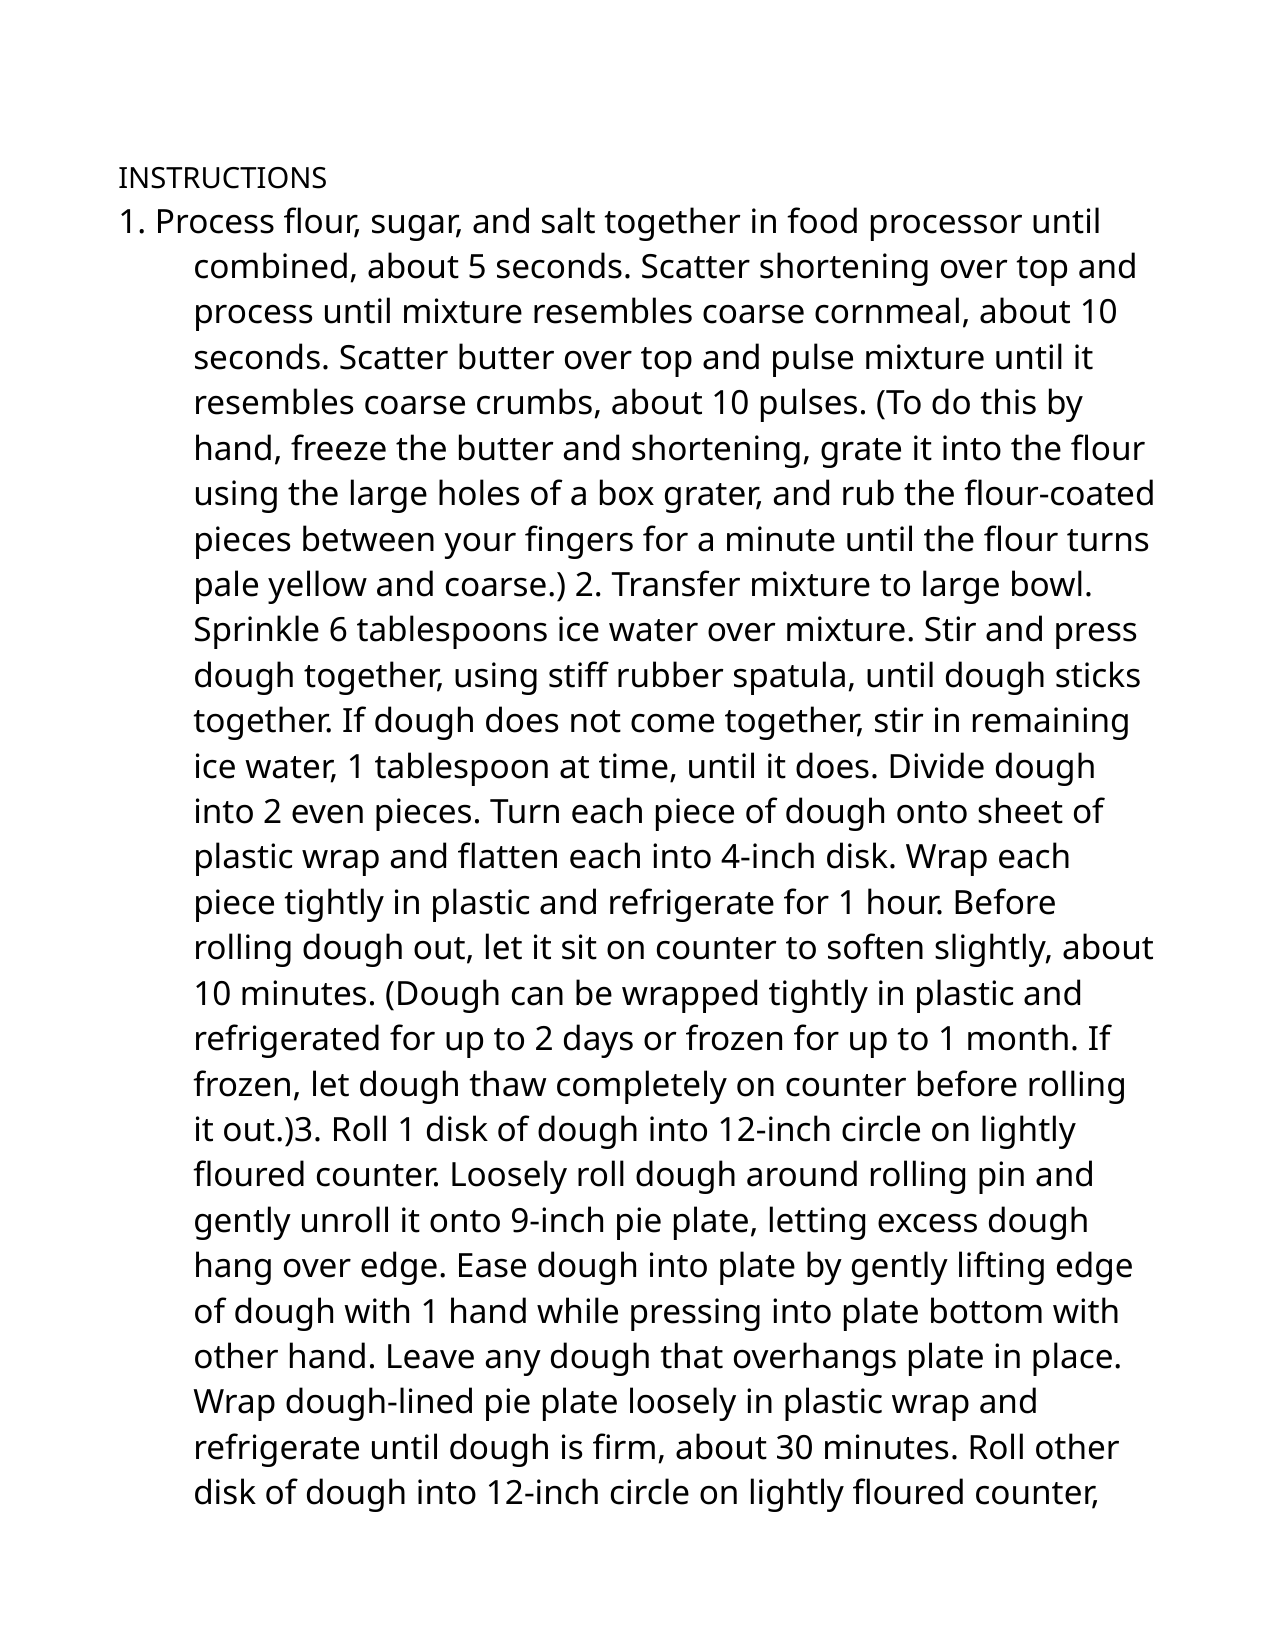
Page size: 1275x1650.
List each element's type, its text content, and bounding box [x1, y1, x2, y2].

text 1. Process flour, sugar, and salt together in food processor until combined, about 5 seconds. Scatter shortening over top and process until mixture resembles coarse cornmeal, about 10 seconds. Scatter butter over top and pulse mixture until it resembles coarse crumbs, about 10 pulses. (To do this by hand, freeze the butter and shortening, grate it into the flour using the large holes of a box grater, and rub the flour-coated pieces between your fingers for a minute until the flour turns pale yellow and coarse.) 2. Transfer mixture to large bowl. Sprinkle 6 tablespoons ice water over mixture. Stir and press dough together, using stiff rubber spatula, until dough sticks together. If dough does not come together, stir in remaining ice water, 1 tablespoon at time, until it does. Divide dough into 2 even pieces. Turn each piece of dough onto sheet of plastic wrap and flatten each into 4-inch disk. Wrap each piece tightly in plastic and refrigerate for 1 hour. Before rolling dough out, let it sit on counter to soften slightly, about 10 minutes. (Dough can be wrapped tightly in plastic and refrigerated for up to 2 days or frozen for up to 1 month. If frozen, let dough thaw completely on counter before rolling it out.) 3. Roll 1 disk of dough into 12-inch circle on lightly floured counter. Loosely roll dough around rolling pin and gently unroll it onto 9-inch pie plate, letting excess dough hang over edge. Ease dough into plate by gently lifting edge of dough with 1 hand while pressing into plate bottom with other hand. Leave any dough that overhangs plate in place. Wrap dough-lined pie plate loosely in plastic wrap and refrigerate until dough is firm, about 30 minutes. Roll other disk of dough into 12-inch circle on lightly floured counter, [118, 197, 1157, 1514]
text INSTRUCTIONS [118, 158, 1157, 197]
